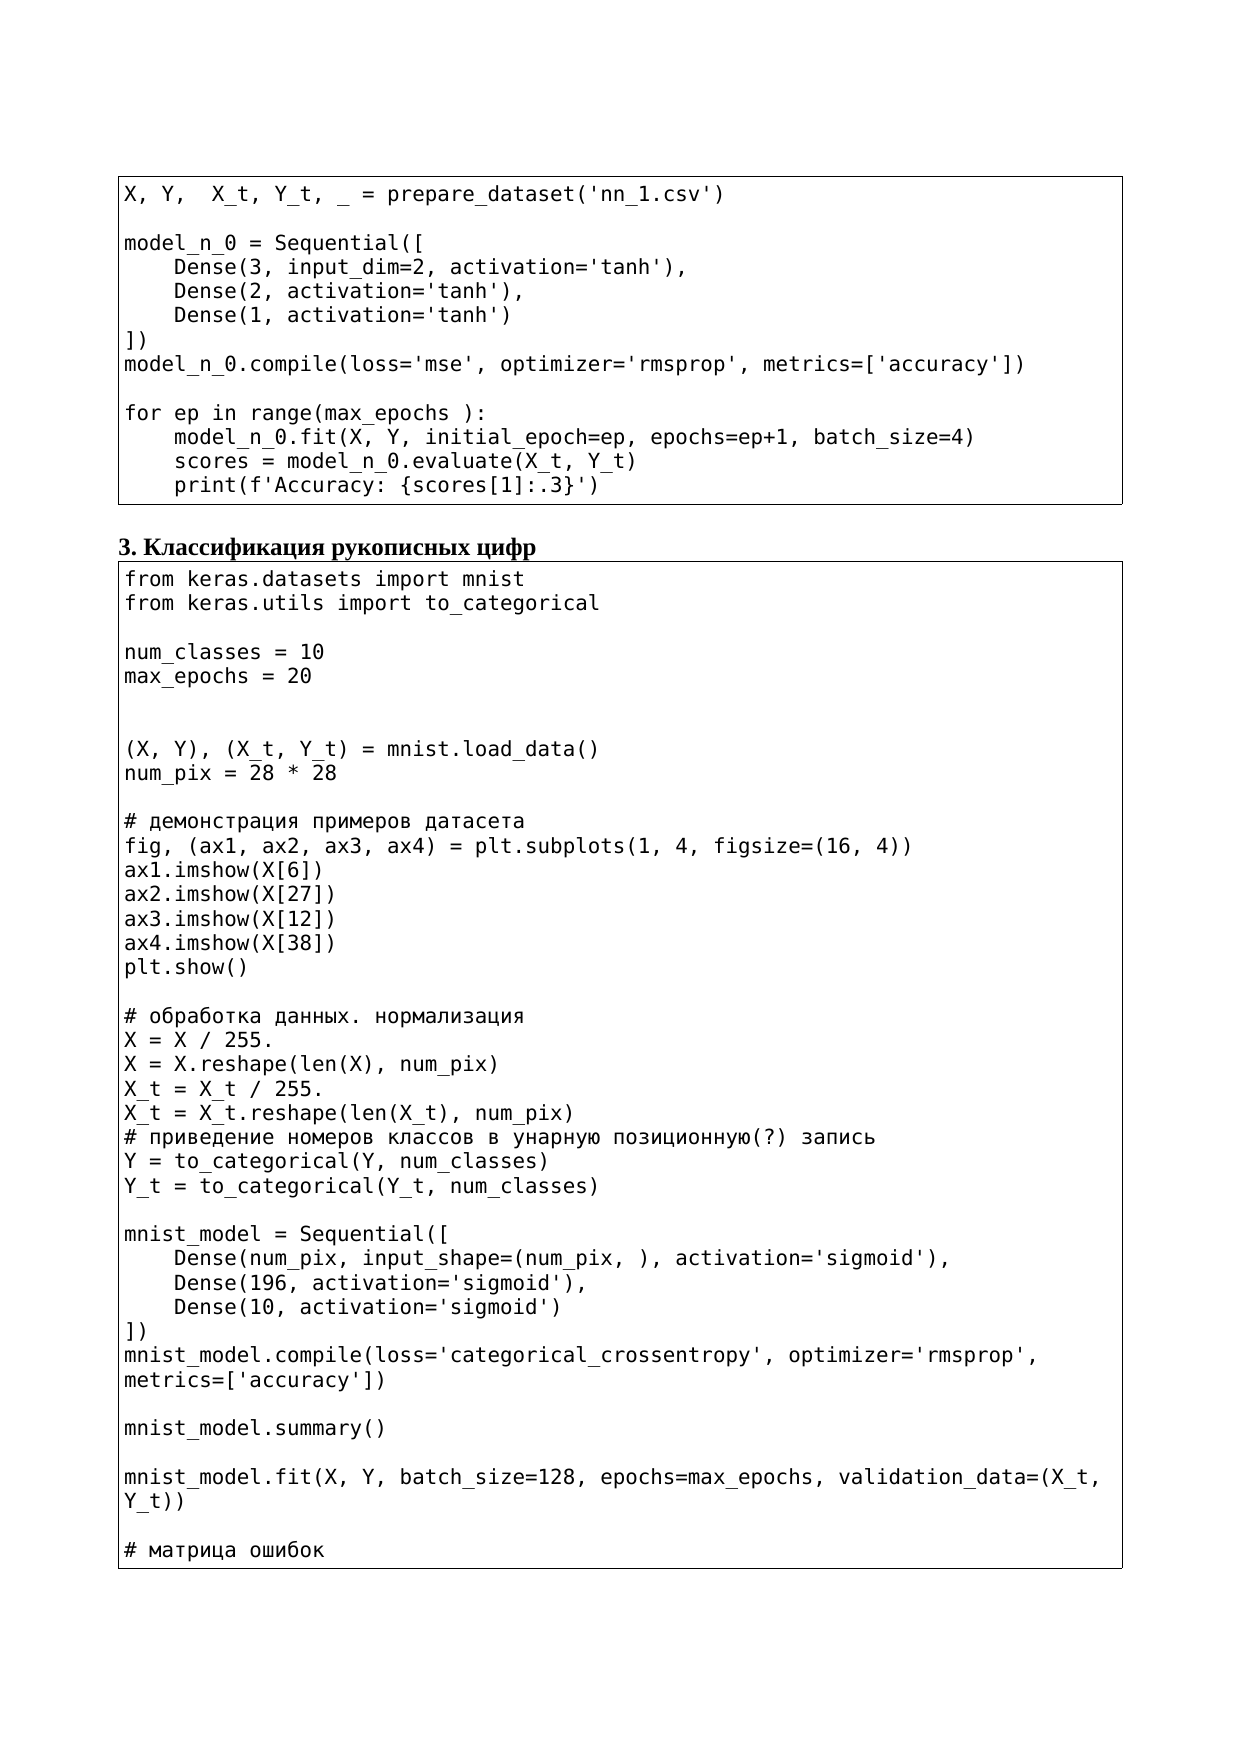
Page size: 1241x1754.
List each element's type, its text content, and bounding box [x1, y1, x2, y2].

table_header X, Y, X_t, Y_t, _ = prepare_dataset('nn_1.csv') model_n_0 = Sequential([ Dense(3, input_dim=2, activation='tanh'), Dense(2, activation='tanh'), Dense(1, activation='tanh') ]) model_n_0.compile(loss='mse', optimizer='rmsprop', metrics=['accuracy']) for ep in range(max_epochs ): model_n_0.fit(X, Y, initial_epoch=ep, epochs=ep+1, batch_size=4) scores = model_n_0.evaluate(X_t, Y_t) print(f'Accuracy: {scores[1]:.3}') [119, 177, 1122, 503]
table_header from keras.datasets import mnist from keras.utils import to_categorical num_classes = 10 max_epochs = 20 (X, Y), (X_t, Y_t) = mnist.load_data() num_pix = 28 * 28 # демонстрация примеров датасета fig, (ax1, ax2, ax3, ax4) = plt.subplots(1, 4, figsize=(16, 4)) ax1.imshow(X[6]) ax2.imshow(X[27]) ax3.imshow(X[12]) ax4.imshow(X[38]) plt.show() # обработка данных. нормализация X = X / 255. X = X.reshape(len(X), num_pix) X_t = X_t / 255. X_t = X_t.reshape(len(X_t), num_pix) # приведение номеров классов в унарную позиционную(?) запись Y = to_categorical(Y, num_classes) Y_t = to_categorical(Y_t, num_classes) mnist_model = Sequential([ Dense(num_pix, input_shape=(num_pix, ), activation='sigmoid'), Dense(196, activation='sigmoid'), Dense(10, activation='sigmoid') ]) mnist_model.compile(loss='categorical_crossentropy', optimizer='rmsprop', metrics=['accuracy']) mnist_model.summary() mnist_model.fit(X, Y, batch_size=128, epochs=max_epochs, validation_data=(X_t, Y_t)) # матрица ошибок [119, 562, 1122, 1568]
text 3. Классификация рукописных цифр [118, 532, 1122, 561]
